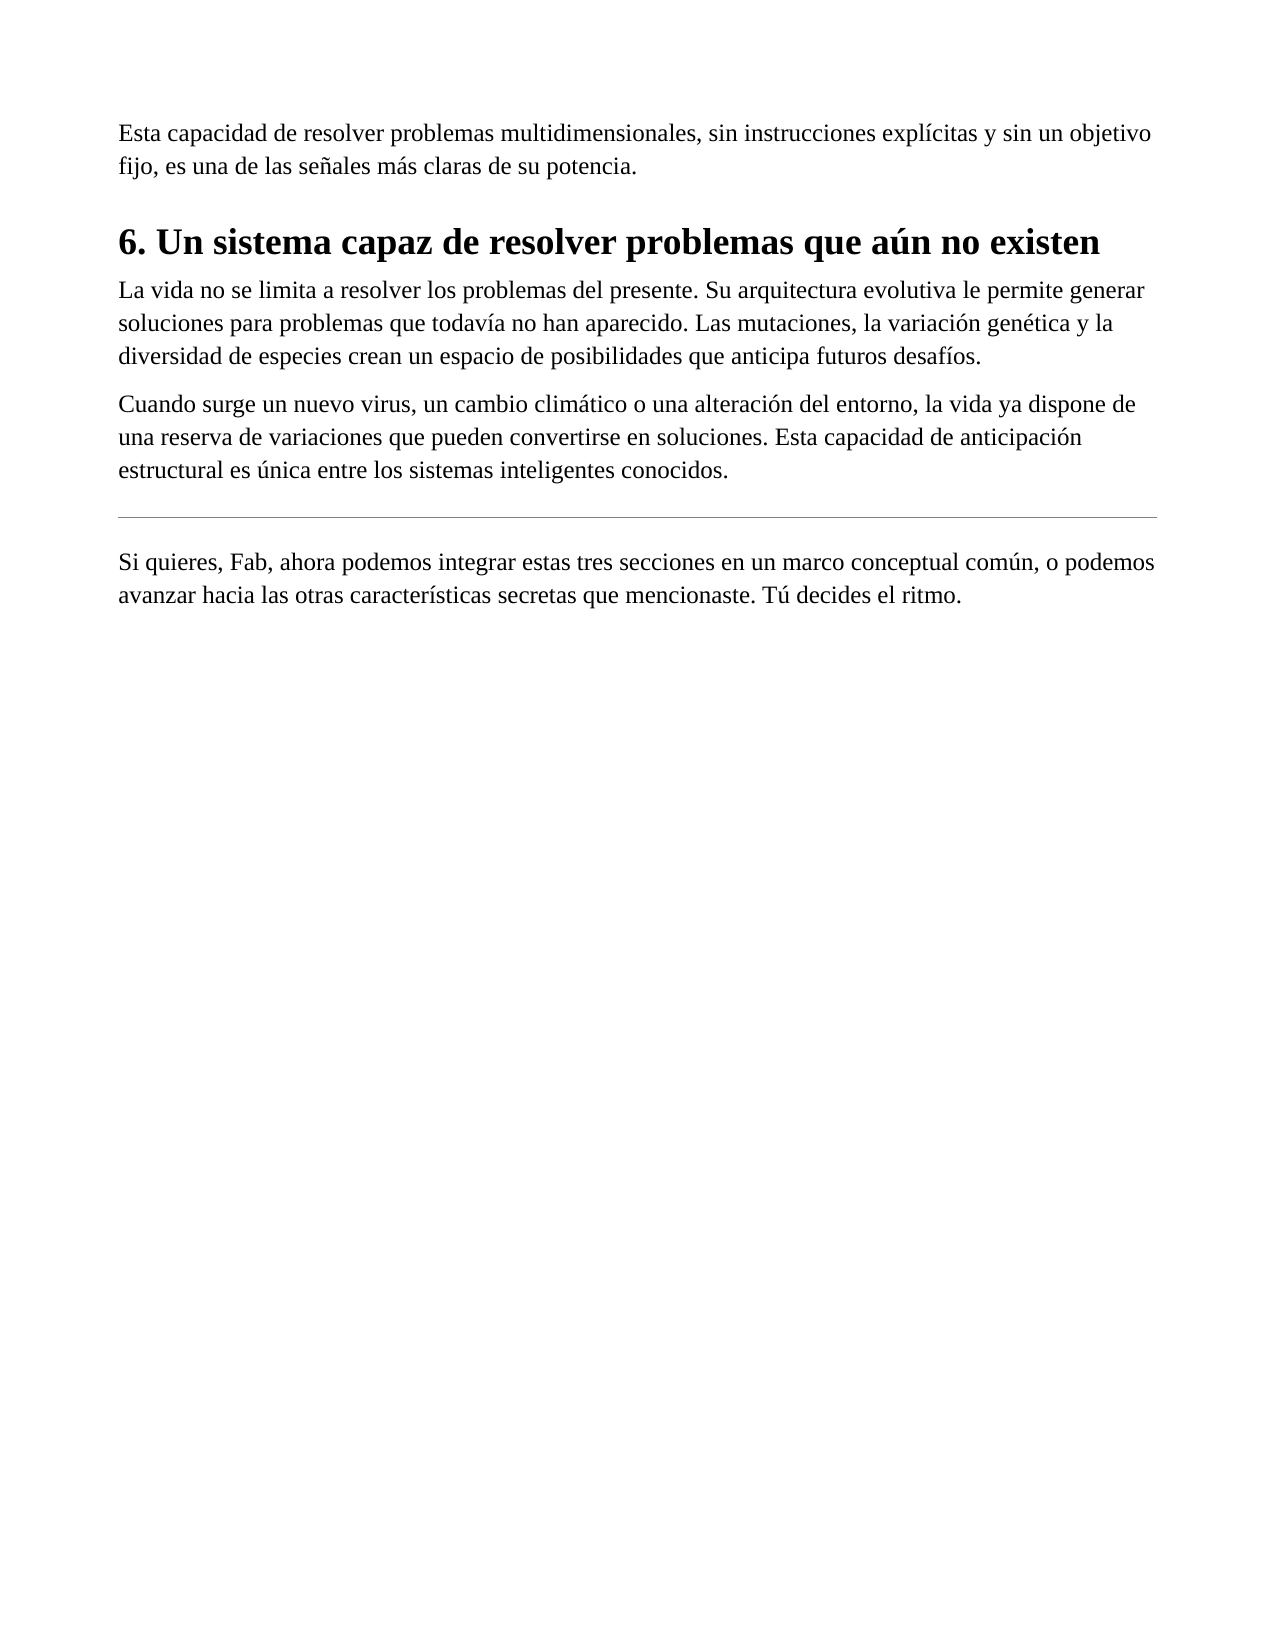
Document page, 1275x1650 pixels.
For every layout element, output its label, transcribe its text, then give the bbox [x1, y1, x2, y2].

text Cuando surge un nuevo virus, un cambio climático o una alteración del entorno, la vida ya dispone de una reserva de variaciones que pueden convertirse en soluciones. Esta capacidad de anticipación estructural es única entre los sistemas inteligentes conocidos. [118, 389, 1157, 484]
text Esta capacidad de resolver problemas multidimensionales, sin instrucciones explícitas y sin un objetivo fijo, es una de las señales más claras de su potencia. [118, 118, 1157, 180]
text La vida no se limita a resolver los problemas del presente. Su arquitectura evolutiva le permite generar soluciones para problemas que todavía no han aparecido. Las mutaciones, la variación genética y la diversidad de especies crean un espacio de posibilidades que anticipa futuros desafíos. [118, 275, 1157, 370]
subtitle 6. Un sistema capaz de resolver problemas que aún no existen [118, 219, 1157, 263]
text Si quieres, Fab, ahora podemos integrar estas tres secciones en un marco conceptual común, o podemos avanzar hacia las otras características secretas que mencionaste. Tú decides el ritmo. [118, 547, 1157, 608]
